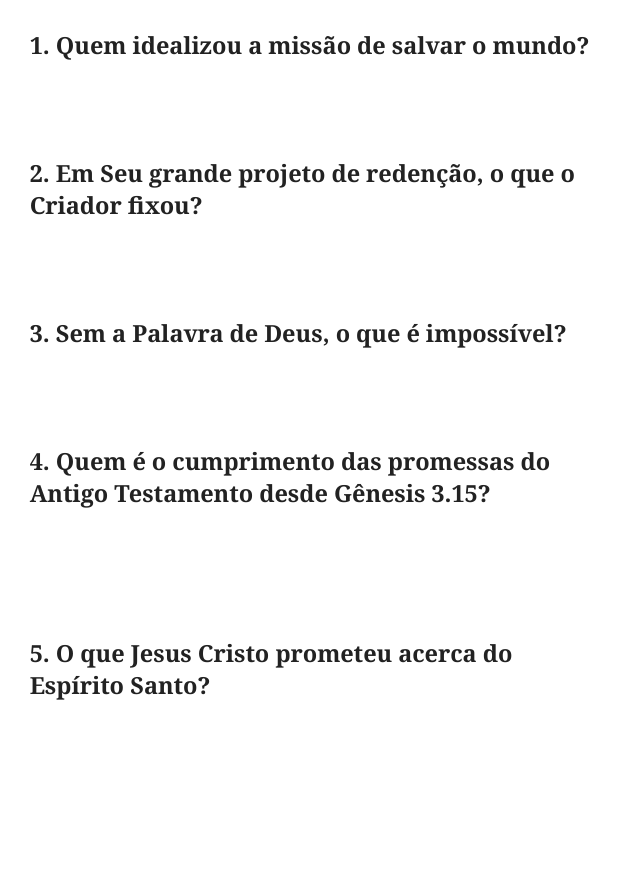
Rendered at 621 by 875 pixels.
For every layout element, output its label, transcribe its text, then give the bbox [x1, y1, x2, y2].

text 5. O que Jesus Cristo prometeu acerca do Espírito Santo? [29, 637, 591, 701]
text 3. Sem a Palavra de Deus, o que é impossível? [29, 317, 591, 349]
text 4. Quem é o cumprimento das promessas do Antigo Testamento desde Gênesis 3.15? [29, 445, 591, 509]
text 1. Quem idealizou a missão de salvar o mundo? [29, 29, 591, 61]
text 2. Em Seu grande projeto de redenção, o que o Criador fixou? [29, 157, 591, 221]
